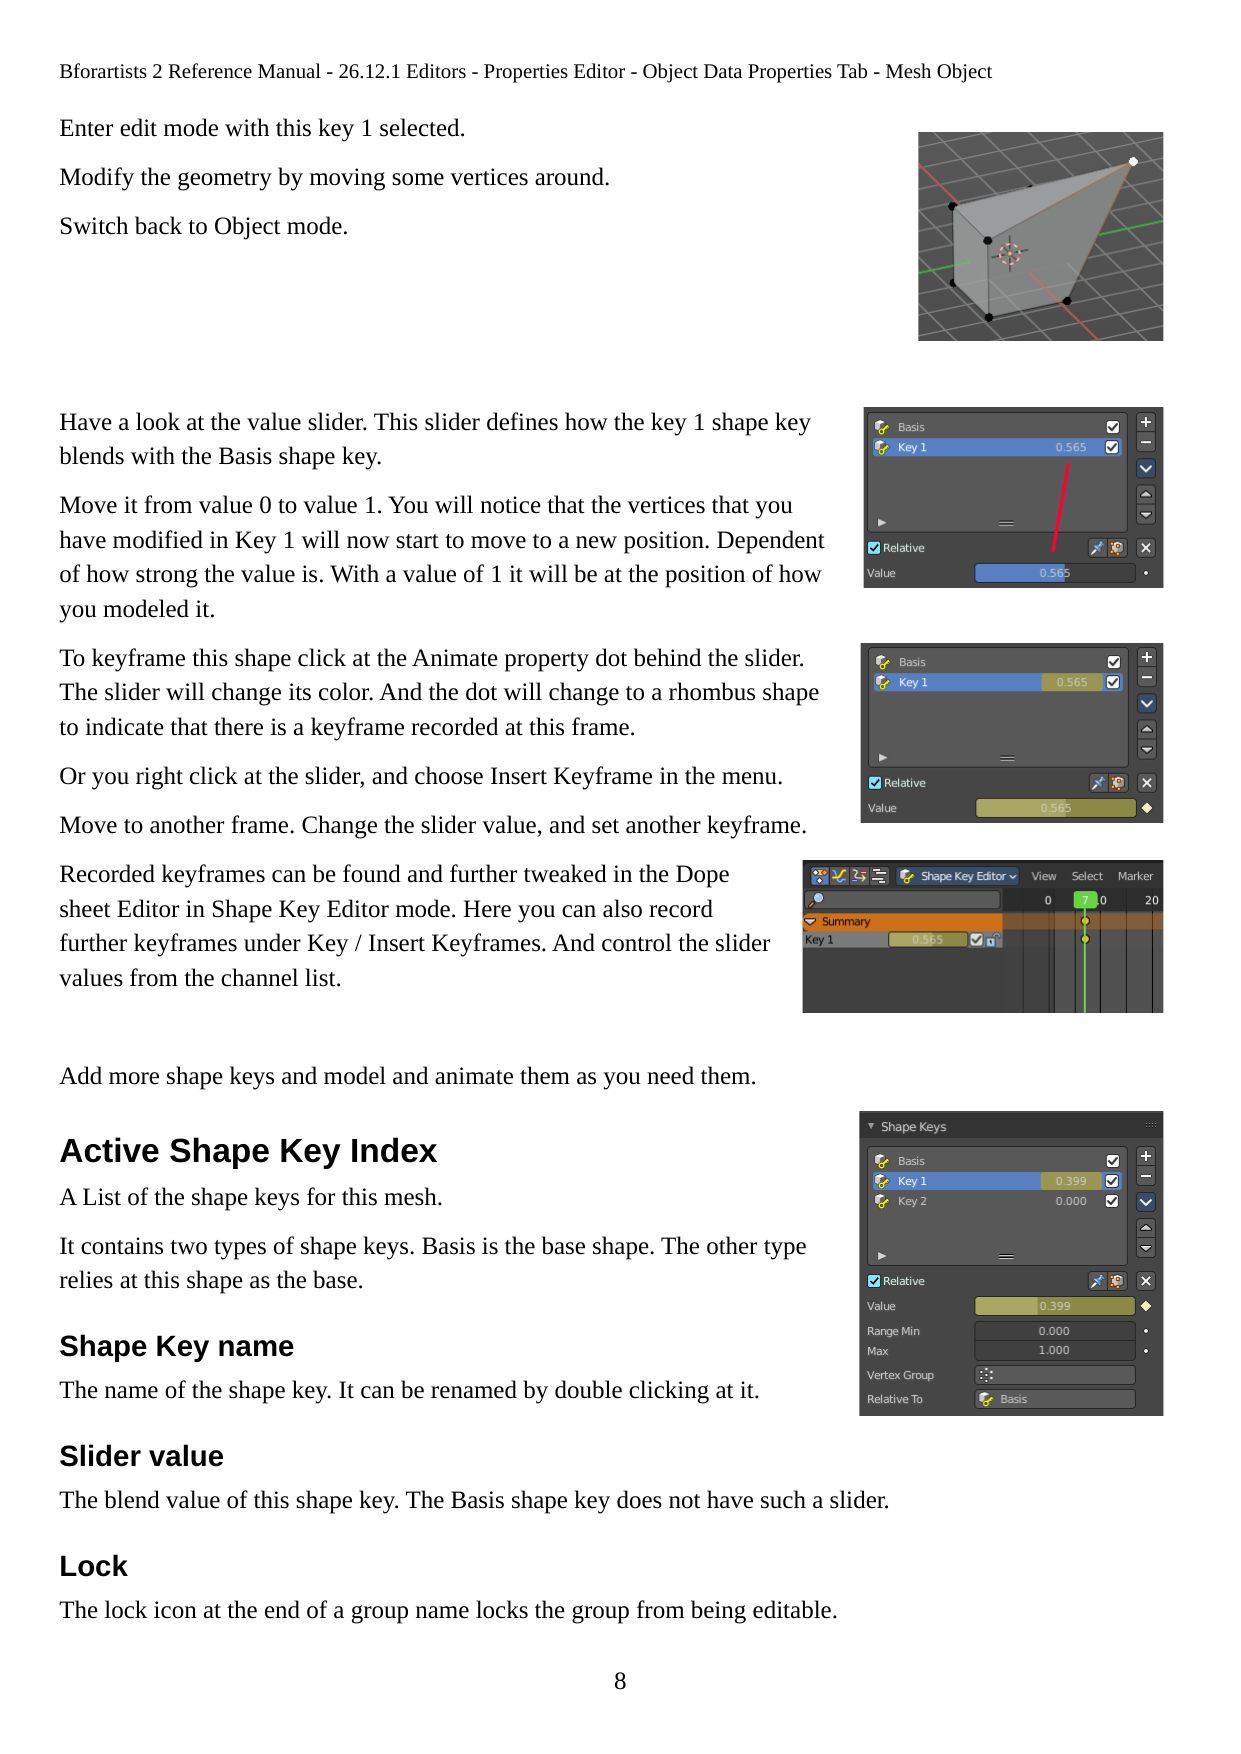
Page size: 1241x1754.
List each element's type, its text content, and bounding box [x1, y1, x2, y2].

text Switch back to Object mode. [59, 211, 918, 239]
text Enter edit mode with this key 1 selected. [59, 113, 1181, 141]
text Move to another frame. Change the slider value, and set another keyframe. [59, 810, 1181, 839]
picture [918, 132, 1164, 341]
subtitle [1164, 1131, 1181, 1169]
text Move it from value 0 to value 1. You will notice that the vertices that you have modified in Key 1 will now start to move to a new position. Dependent of how strong the value is. With a value of 1 it will be at the position of how you modeled it. [59, 491, 1181, 623]
text To keyframe this shape click at the Animate property dot behind the slider. The slider will change its color. And the dot will change to a rhombus shape to indicate that there is a keyframe recorded at this frame. [59, 643, 860, 741]
text Or you right click at the slider, and choose Insert Keyframe in the menu. [59, 761, 860, 790]
picture [863, 407, 1164, 588]
text A List of the shape keys for this mesh. [59, 1182, 859, 1211]
text The blend value of this shape key. The Basis shape key does not have such a slider. [59, 1485, 1181, 1514]
subtitle Active Shape Key Index [59, 1131, 859, 1169]
subtitle Shape Key name [59, 1329, 859, 1363]
text It contains two types of shape keys. Basis is the base shape. The other type relies at this shape as the base. [59, 1231, 859, 1294]
text Add more shape keys and model and animate them as you need them. [59, 1061, 1181, 1089]
text The name of the shape key. It can be renamed by double clicking at it. [59, 1375, 859, 1404]
picture [860, 643, 1164, 823]
picture [802, 860, 1164, 1013]
text Recorded keyframes can be found and further tweaked in the Dope sheet Editor in Shape Key Editor mode. Here you can also record further keyframes under Key / Insert Keyframes. And control the slider values from the channel list. [59, 859, 1181, 991]
text Modify the geometry by moving some vertices around. [59, 162, 918, 190]
picture [859, 1111, 1164, 1416]
text The lock icon at the end of a group name locks the group from being editable. [59, 1595, 1181, 1624]
subtitle Slider value [59, 1439, 1181, 1473]
text Have a look at the value slider. This slider defines how the key 1 shape key blends with the Basis shape key. [59, 407, 863, 470]
subtitle [1164, 1329, 1181, 1363]
subtitle Lock [59, 1549, 1181, 1582]
